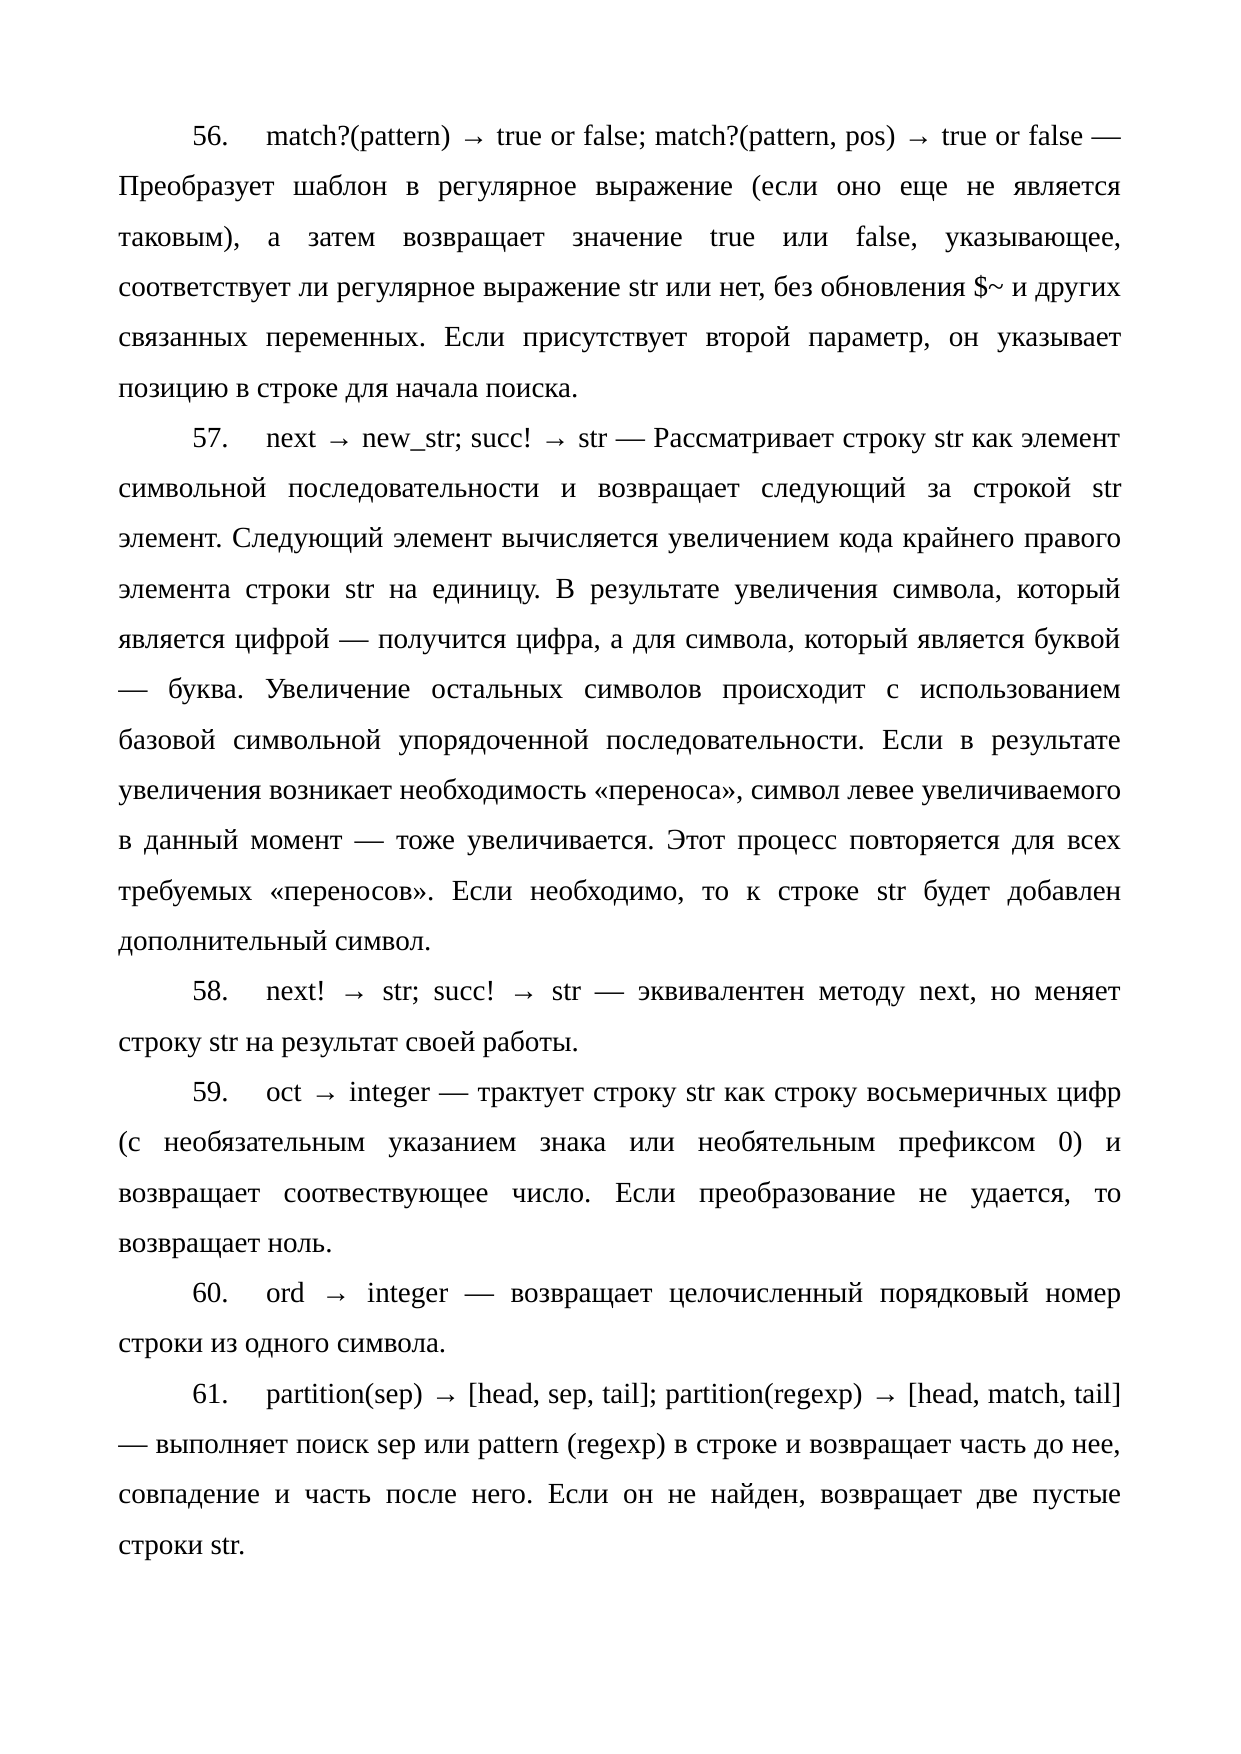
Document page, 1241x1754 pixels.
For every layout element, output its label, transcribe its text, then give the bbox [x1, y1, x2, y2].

list match?(pattern) → true or false; match?(pattern, pos) → true or false — Преобразует шаблон в регулярное выражение (если оно еще не является таковым), а затем возвращает значение true или false, указывающее, соответствует ли регулярное выражение str или нет, без обновления $~ и других связанных переменных. Если присутствует второй параметр, он указывает позицию в строке для начала поиска. [118, 118, 1122, 403]
list ord → integer — возвращает целочисленный порядковый номер строки из одного символа. [118, 1275, 1122, 1359]
list partition(sep) → [head, sep, tail]; partition(regexp) → [head, match, tail] — выполняет поиск sep или pattern (regexp) в строке и возвращает часть до нее, совпадение и часть после него. Если он не найден, возвращает две пустые строки str. [118, 1376, 1122, 1560]
list next! → str; succ! → str — эквивалентен методу next, но меняет строку str на результат своей работы. [118, 973, 1122, 1057]
list next → new_str; succ! → str — Рассматривает строку str как элемент символьной последовательности и возвращает следующий за строкой str элемент. Следующий элемент вычисляется увеличением кода крайнего правого элемента строки str на единицу. В результате увеличения символа, который является цифрой — получится цифра, а для символа, который является буквой — буква. Увеличение остальных символов происходит с использованием базовой символьной упорядоченной последовательности. Если в результате увеличения возникает необходимость «переноса», символ левее увеличиваемого в данный момент — тоже увеличивается. Этот процесс повторяется для всех требуемых «переносов». Если необходимо, то к строке str будет добавлен дополнительный символ. [118, 420, 1122, 957]
list oct → integer — трактует строку str как строку восьмеричных цифр (с необязательным указанием знака или необятельным префиксом 0) и возвращает cоотвествующее число. Если преобразование не удается, то возвращает ноль. [118, 1074, 1122, 1258]
